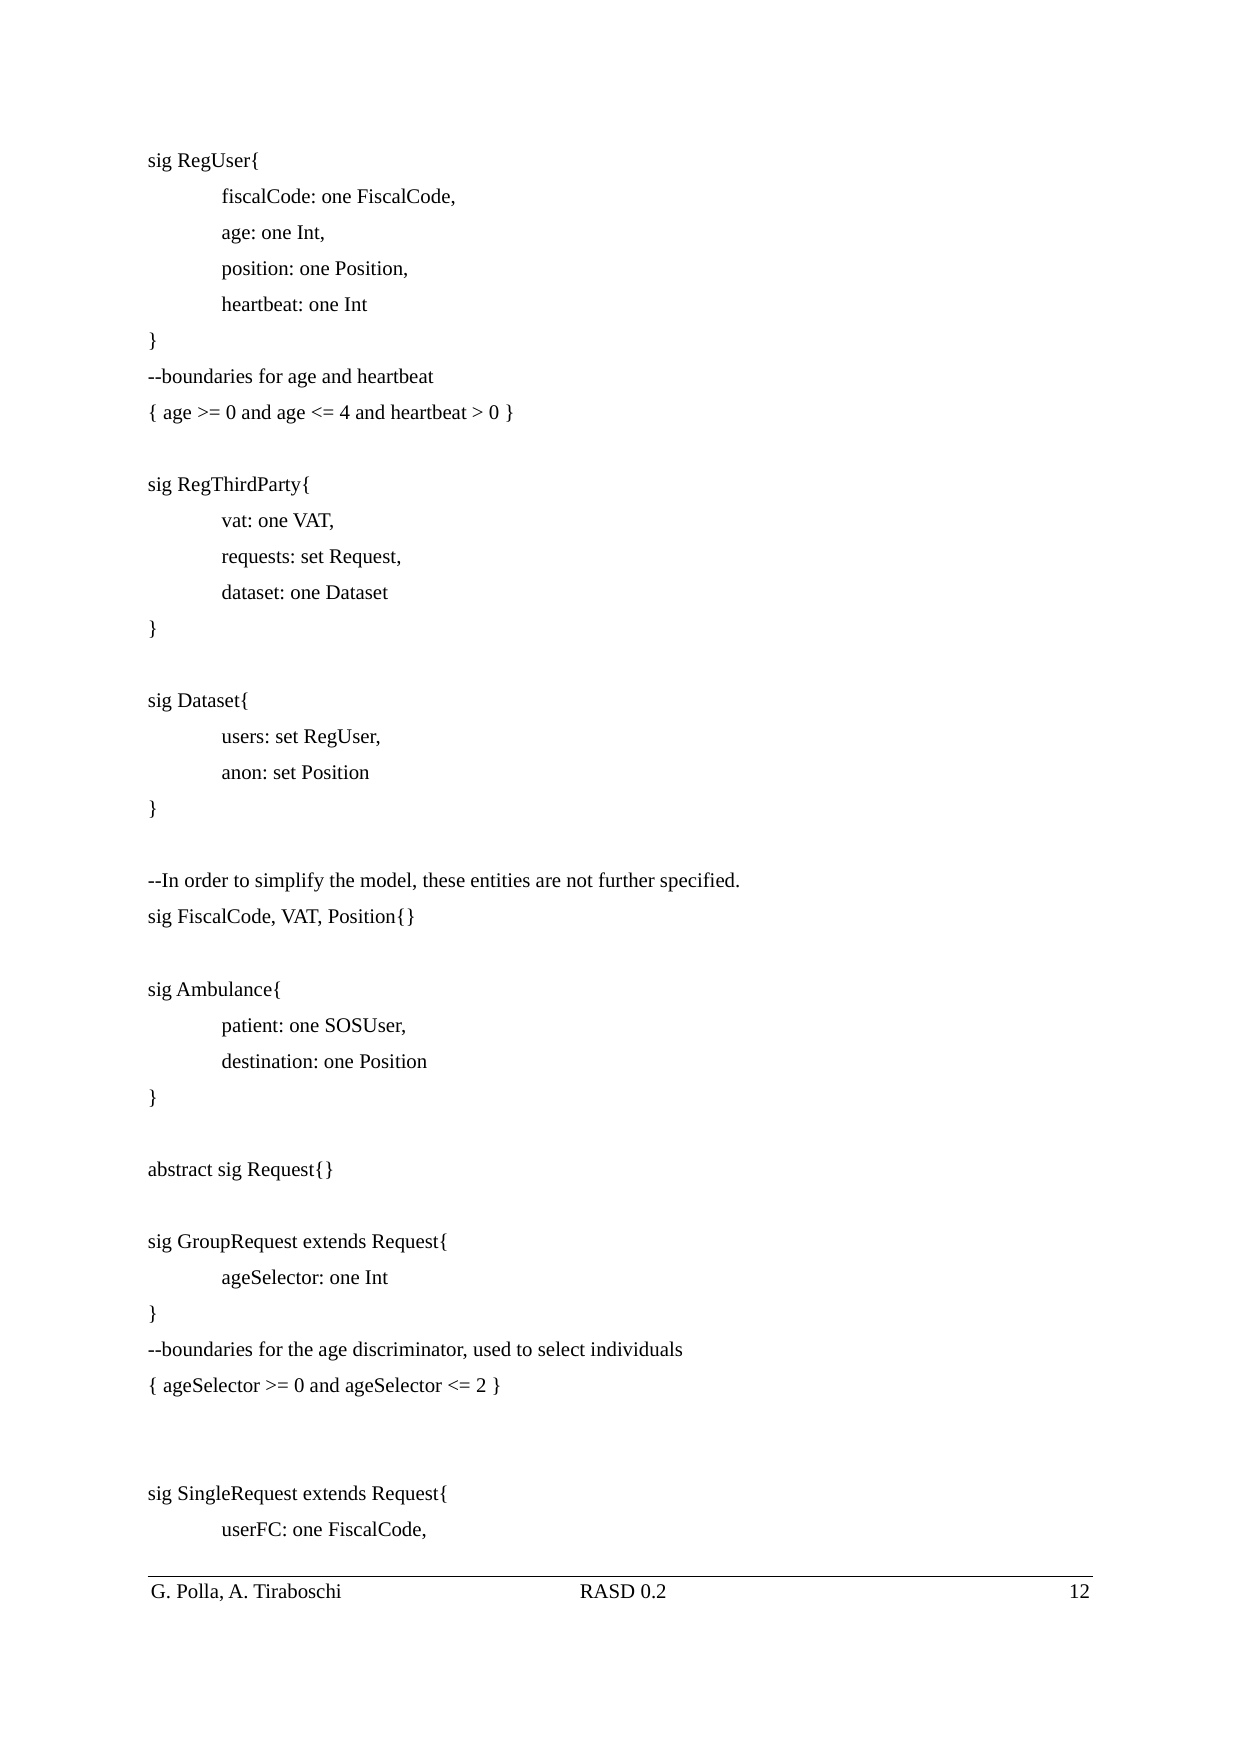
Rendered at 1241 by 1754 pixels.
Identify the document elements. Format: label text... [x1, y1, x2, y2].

text { ageSelector >= 0 and ageSelector <= 2 } [148, 1373, 1093, 1397]
text --boundaries for the age discriminator, used to select individuals [148, 1337, 1093, 1361]
text sig RegUser{ [148, 148, 1093, 172]
text } [148, 1301, 1093, 1325]
text --boundaries for age and heartbeat [148, 364, 1093, 388]
text position: one Position, [148, 256, 1093, 280]
text { age >= 0 and age <= 4 and heartbeat > 0 } [148, 400, 1093, 424]
text heartbeat: one Int [148, 292, 1093, 316]
text abstract sig Request{} [148, 1157, 1093, 1181]
text userFC: one FiscalCode, [148, 1517, 1093, 1541]
text fiscalCode: one FiscalCode, [148, 184, 1093, 208]
text ageSelector: one Int [148, 1265, 1093, 1289]
text dataset: one Dataset [148, 580, 1093, 604]
text users: set RegUser, [148, 724, 1093, 748]
text } [148, 616, 1093, 640]
text sig GroupRequest extends Request{ [148, 1229, 1093, 1253]
text patient: one SOSUser, [148, 1013, 1093, 1037]
text anon: set Position [148, 760, 1093, 784]
text } [148, 1085, 1093, 1109]
text sig FiscalCode, VAT, Position{} [148, 904, 1093, 928]
text sig Dataset{ [148, 688, 1093, 712]
text --In order to simplify the model, these entities are not further specified. [148, 868, 1093, 892]
text sig RegThirdParty{ [148, 472, 1093, 496]
text sig Ambulance{ [148, 977, 1093, 1001]
text vat: one VAT, [148, 508, 1093, 532]
text requests: set Request, [148, 544, 1093, 568]
text destination: one Position [148, 1049, 1093, 1073]
text age: one Int, [148, 220, 1093, 244]
text sig SingleRequest extends Request{ [148, 1481, 1093, 1505]
text } [148, 796, 1093, 820]
text } [148, 328, 1093, 352]
